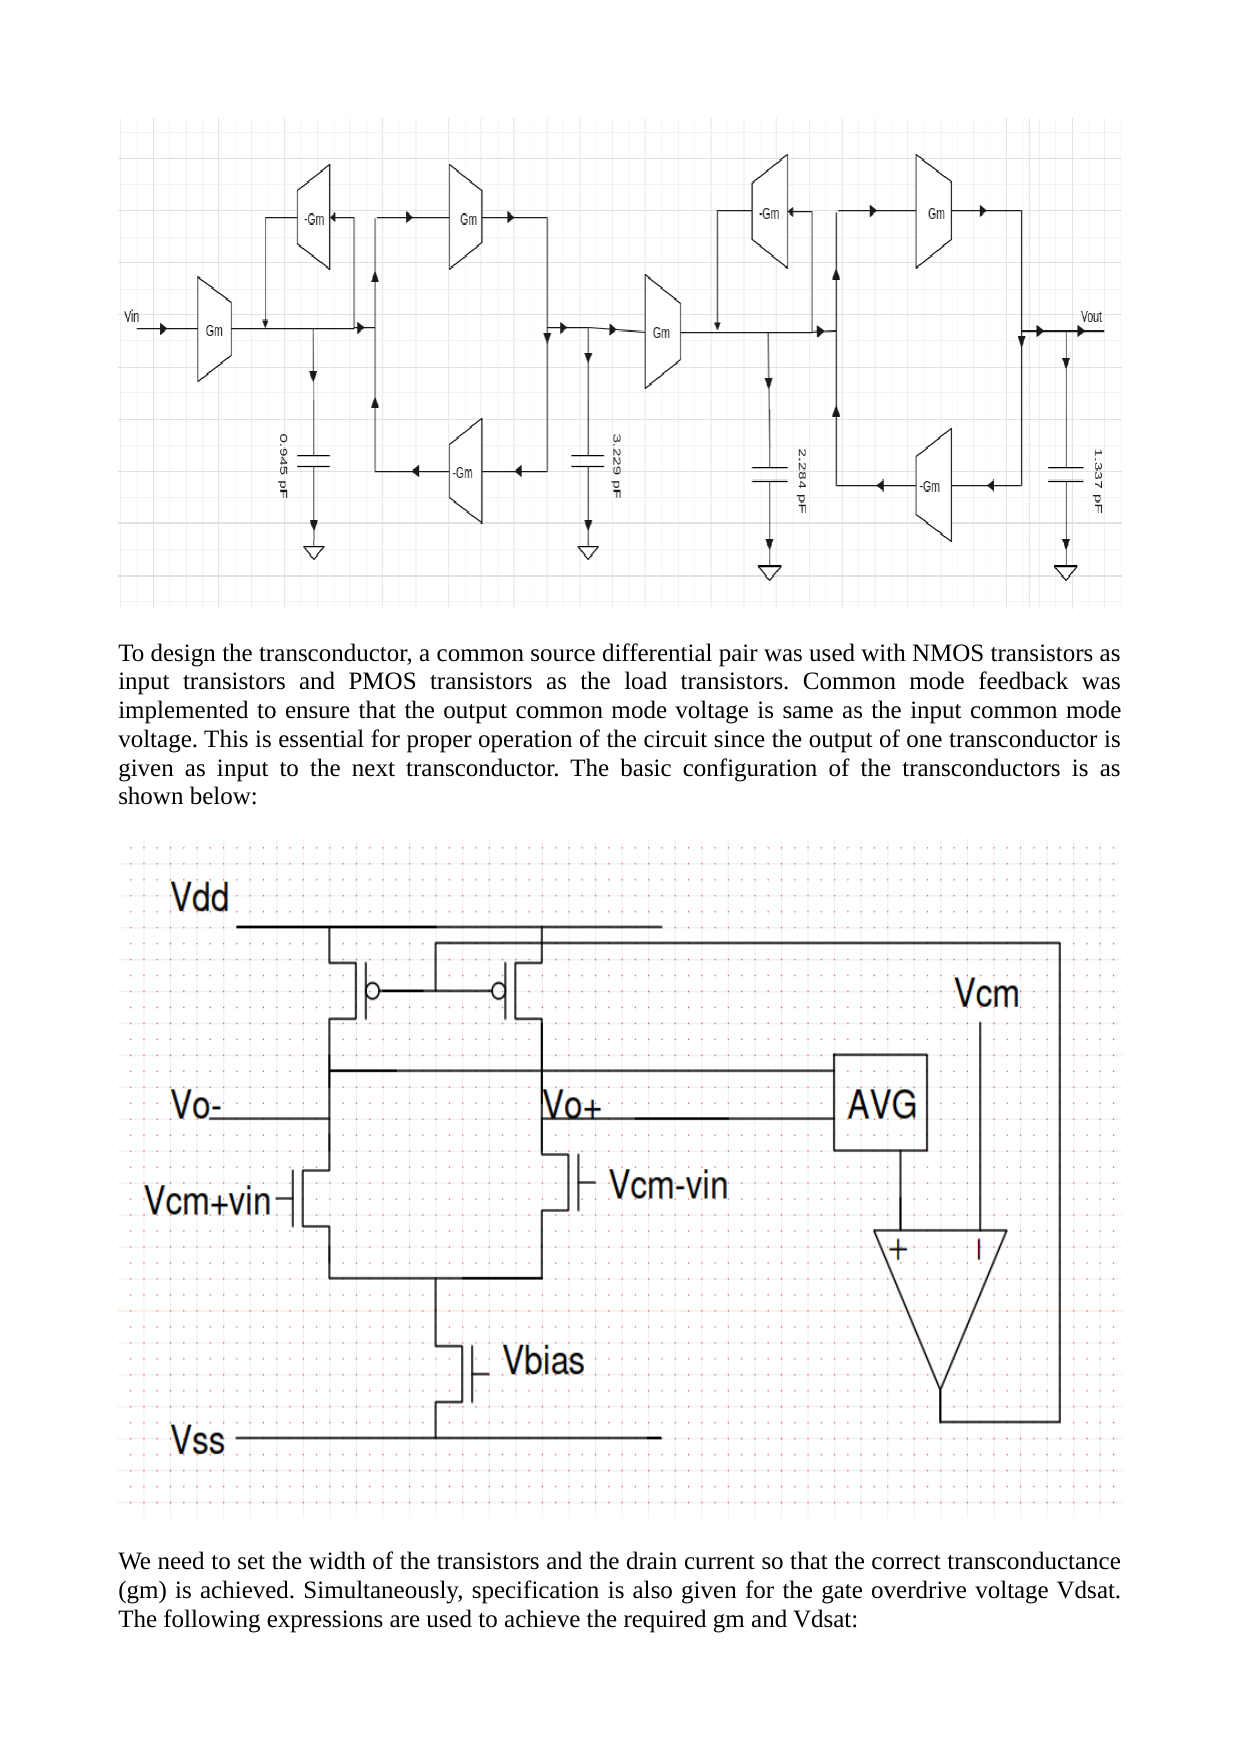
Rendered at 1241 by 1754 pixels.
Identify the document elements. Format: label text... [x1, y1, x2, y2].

text To design the transconductor, a common source differential pair was used with NMOS transistors as input transistors and PMOS transistors as the load transistors. Common mode feedback was implemented to ensure that the output common mode voltage is same as the input common mode voltage. This is essential for proper operation of the circuit since the output of one transconductor is given as input to the next transconductor. The basic configuration of the transconductors is as shown below: [118, 638, 1122, 810]
picture [118, 838, 1123, 1518]
picture [118, 118, 1123, 609]
text We need to set the width of the transistors and the drain current so that the correct transconductance (gm) is achieved. Simultaneously, specification is also given for the gate overdrive voltage Vdsat. The following expressions are used to achieve the required gm and Vdsat: [118, 1546, 1122, 1633]
